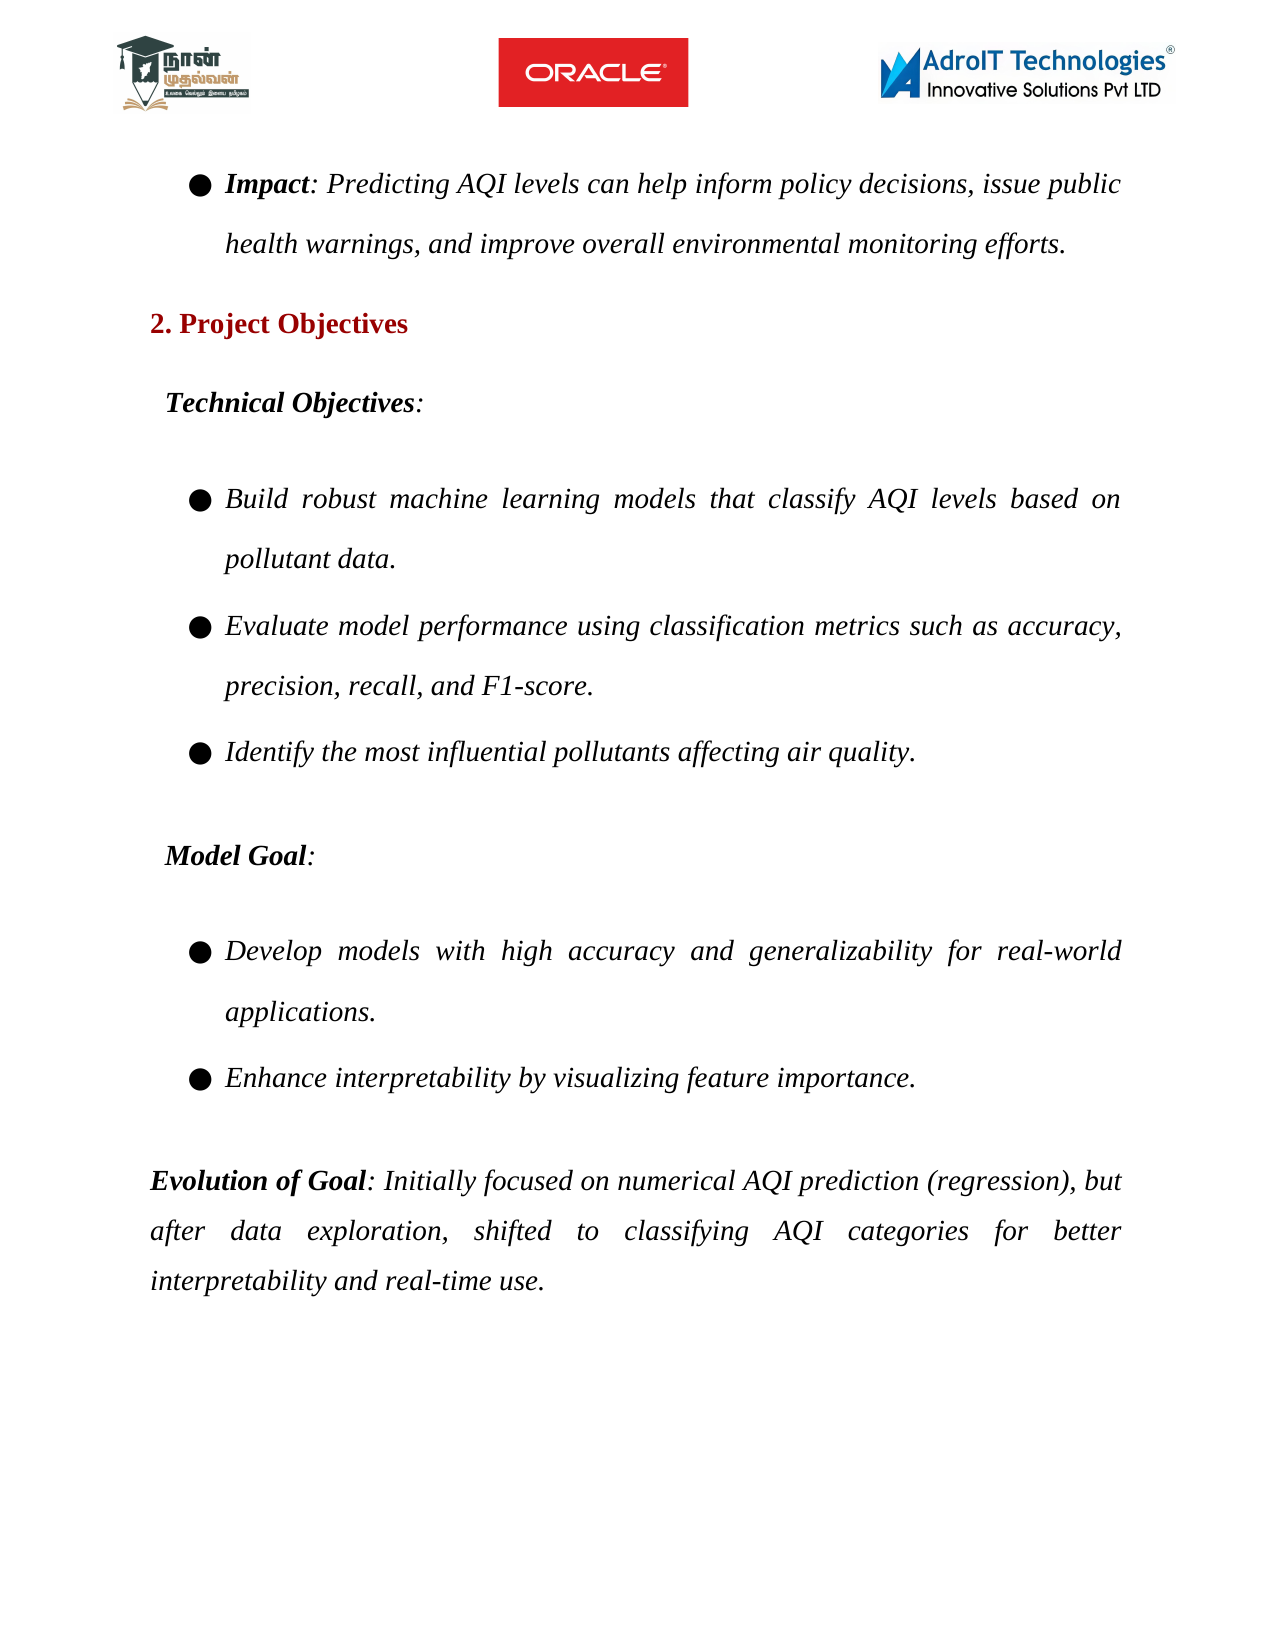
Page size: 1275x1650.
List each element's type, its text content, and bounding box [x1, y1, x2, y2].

text Technical Objectives: [150, 386, 1125, 419]
picture [878, 42, 1177, 104]
list Impact: Predicting AQI levels can help inform policy decisions, issue public health warnings, and improve overall environmental monitoring efforts. [187, 150, 1125, 260]
subtitle 2. Project Objectives [150, 306, 1125, 339]
picture [498, 38, 689, 107]
list Evaluate model performance using classification metrics such as accuracy, precision, recall, and F1-score. [187, 592, 1125, 702]
picture [112, 32, 251, 114]
list Develop models with high accuracy and generalizability for real-world applications. [187, 917, 1125, 1027]
text Model Goal: [150, 838, 1125, 871]
list Identify the most influential pollutants affecting air quality. [187, 719, 1125, 778]
text Evolution of Goal: Initially focused on numerical AQI prediction (regression), but after data exploration, shifted to classifying AQI categories for better interpretability and real-time use. [150, 1163, 1125, 1297]
list Enhance interpretability by visualizing feature importance. [187, 1044, 1125, 1104]
list Build robust machine learning models that classify AQI levels based on pollutant data. [187, 465, 1125, 575]
